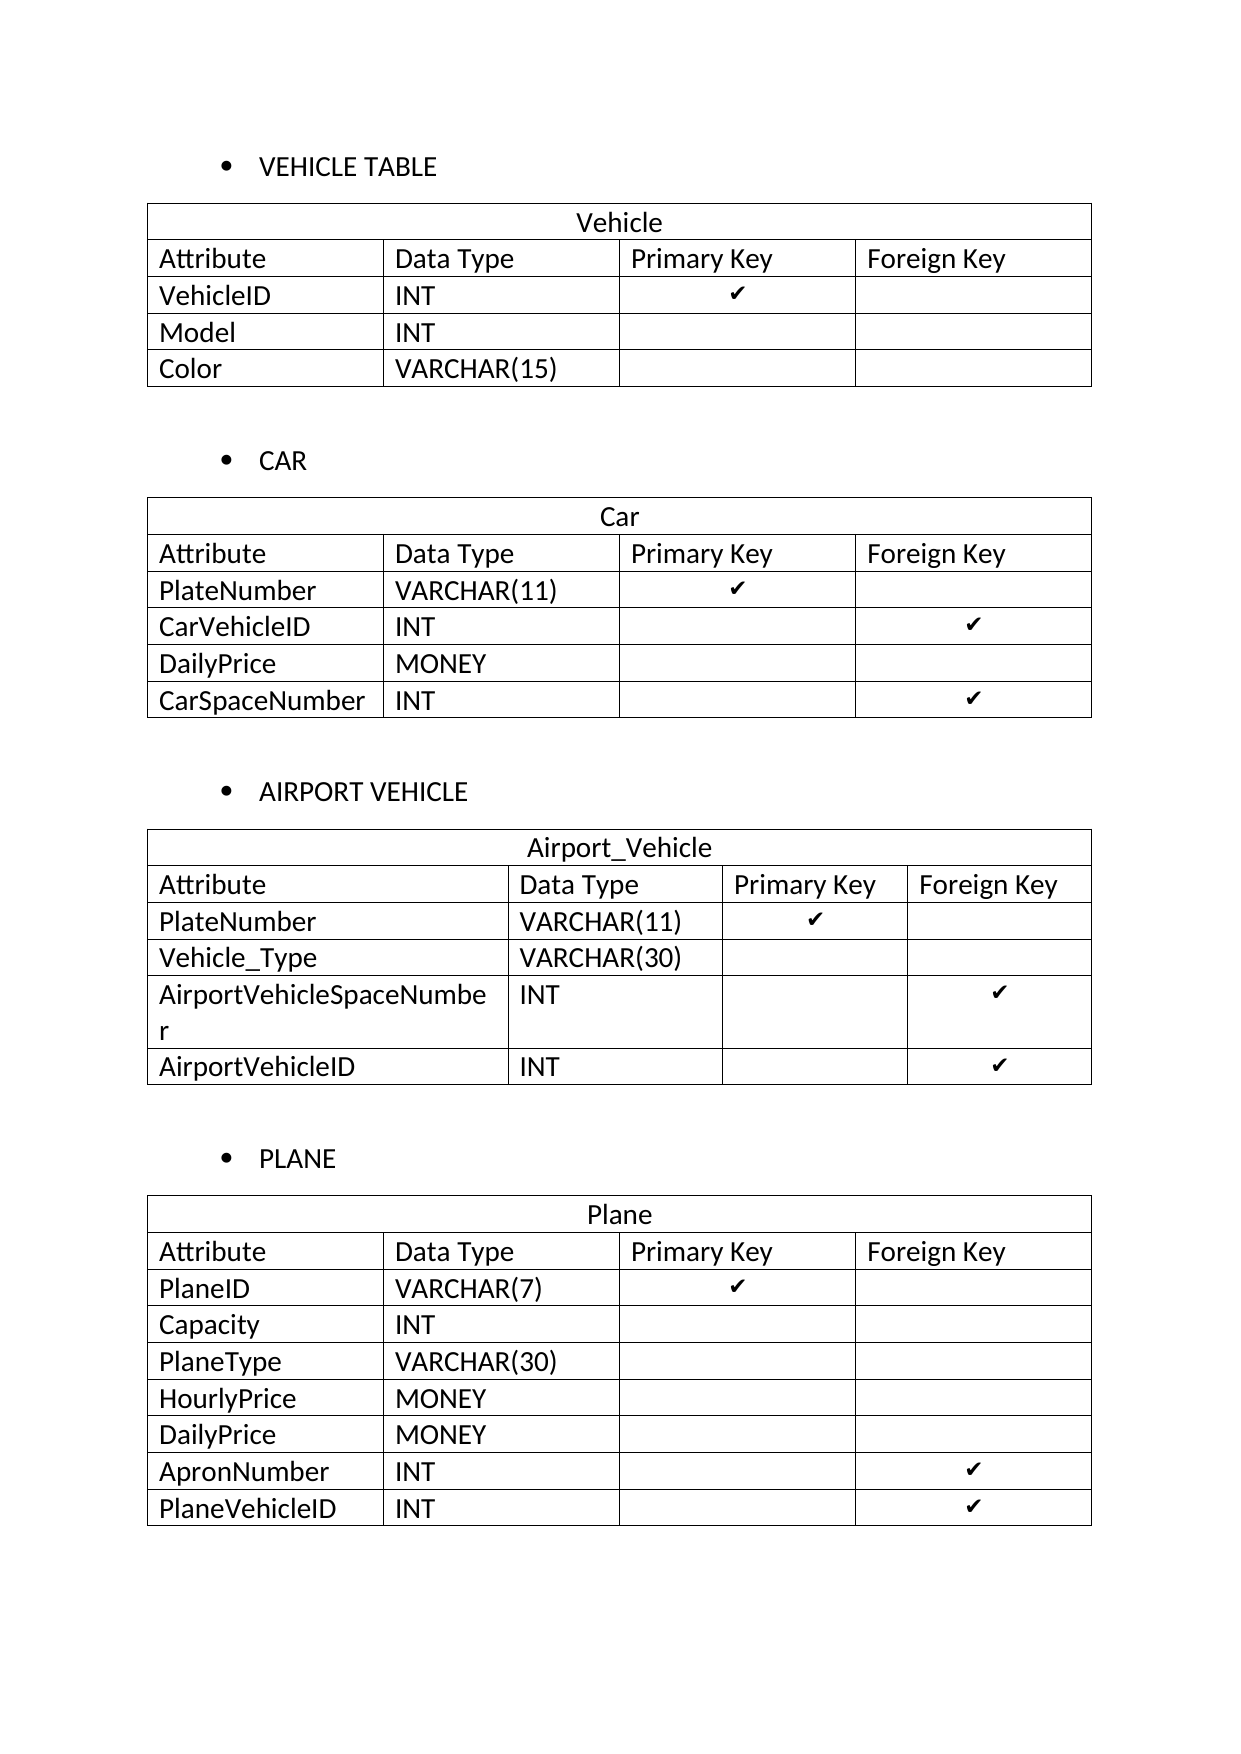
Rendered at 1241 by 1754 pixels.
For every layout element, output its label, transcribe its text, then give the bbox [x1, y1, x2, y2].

table_cell [856, 1380, 1091, 1415]
table_cell Model [148, 314, 383, 349]
table_cell INT [384, 608, 619, 644]
table_cell VARCHAR(15) [384, 350, 619, 386]
table_cell INT [384, 314, 619, 349]
table_cell Foreign Key [856, 535, 1091, 571]
table_cell Data Type [384, 535, 619, 571]
table_cell ✔ [856, 1453, 1091, 1489]
table_cell [908, 903, 1091, 938]
table_cell PlaneID [148, 1270, 383, 1305]
table_cell Attribute [148, 1233, 383, 1269]
table_cell [856, 314, 1091, 349]
table_cell Attribute [148, 866, 508, 902]
table_cell VARCHAR(7) [384, 1270, 619, 1305]
table_cell Data Type [509, 866, 722, 902]
list VEHICLE TABLE [221, 148, 1093, 183]
table_cell [620, 682, 855, 717]
table_cell ✔ [620, 1270, 855, 1305]
table_cell CarSpaceNumber [148, 682, 383, 717]
table_cell Attribute [148, 535, 383, 571]
table_cell [620, 1416, 855, 1452]
table_cell ✔ [856, 1490, 1091, 1525]
table_cell MONEY [384, 1416, 619, 1452]
table_cell Data Type [384, 1233, 619, 1269]
table_cell MONEY [384, 645, 619, 681]
table_cell INT [384, 1306, 619, 1342]
table_cell [856, 350, 1091, 386]
table_cell MONEY [384, 1380, 619, 1415]
table_cell [620, 608, 855, 644]
table_cell VARCHAR(11) [384, 572, 619, 607]
list AIRPORT VEHICLE [221, 773, 1093, 809]
table_cell Capacity [148, 1306, 383, 1342]
table_cell VARCHAR(11) [509, 903, 722, 938]
table_cell PlateNumber [148, 572, 383, 607]
table_cell Foreign Key [856, 240, 1091, 276]
table_cell [856, 1416, 1091, 1452]
table_cell Vehicle_Type [148, 940, 508, 975]
table_cell [620, 350, 855, 386]
table_cell INT [509, 976, 722, 1047]
table_cell [723, 940, 907, 975]
table_cell VARCHAR(30) [509, 940, 722, 975]
table_cell INT [384, 277, 619, 313]
table_cell PlateNumber [148, 903, 508, 938]
table_cell Primary Key [620, 535, 855, 571]
table_cell Primary Key [620, 240, 855, 276]
table_cell [620, 1306, 855, 1342]
table_cell Foreign Key [908, 866, 1091, 902]
table_cell Foreign Key [856, 1233, 1091, 1269]
table_cell Primary Key [723, 866, 907, 902]
table_cell ✔ [620, 277, 855, 313]
table_cell INT [509, 1049, 722, 1084]
table_cell ApronNumber [148, 1453, 383, 1489]
table_cell INT [384, 1453, 619, 1489]
table_cell [620, 1343, 855, 1379]
table_cell ✔ [908, 976, 1091, 1047]
table_cell HourlyPrice [148, 1380, 383, 1415]
table_cell DailyPrice [148, 645, 383, 681]
table_cell Primary Key [620, 1233, 855, 1269]
table_cell [620, 1453, 855, 1489]
table_header Plane [148, 1196, 1091, 1232]
table_cell [856, 1343, 1091, 1379]
table_header Vehicle [148, 204, 1091, 239]
table_cell ✔ [856, 608, 1091, 644]
list CAR [221, 442, 1093, 478]
table_cell [620, 645, 855, 681]
table_cell [620, 1490, 855, 1525]
table_cell ✔ [620, 572, 855, 607]
table_cell VehicleID [148, 277, 383, 313]
table_cell [620, 1380, 855, 1415]
table_cell [620, 314, 855, 349]
table_cell PlaneVehicleID [148, 1490, 383, 1525]
table_cell [856, 1306, 1091, 1342]
table_header Airport_Vehicle [148, 830, 1091, 865]
table_cell Data Type [384, 240, 619, 276]
table_cell [723, 1049, 907, 1084]
table_cell DailyPrice [148, 1416, 383, 1452]
table_cell INT [384, 682, 619, 717]
table_cell Color [148, 350, 383, 386]
table_cell PlaneType [148, 1343, 383, 1379]
table_cell [723, 976, 907, 1047]
table_cell [856, 572, 1091, 607]
table_cell Attribute [148, 240, 383, 276]
table_cell [856, 1270, 1091, 1305]
table_cell [856, 277, 1091, 313]
table_cell ✔ [908, 1049, 1091, 1084]
table_cell ✔ [856, 682, 1091, 717]
table_cell INT [384, 1490, 619, 1525]
list PLANE [221, 1140, 1093, 1176]
table_cell AirportVehicleSpaceNumber [148, 976, 508, 1047]
table_cell [908, 940, 1091, 975]
table_cell [856, 645, 1091, 681]
table_cell CarVehicleID [148, 608, 383, 644]
table_cell AirportVehicleID [148, 1049, 508, 1084]
table_header Car [148, 498, 1091, 534]
table_cell VARCHAR(30) [384, 1343, 619, 1379]
table_cell ✔ [723, 903, 907, 938]
